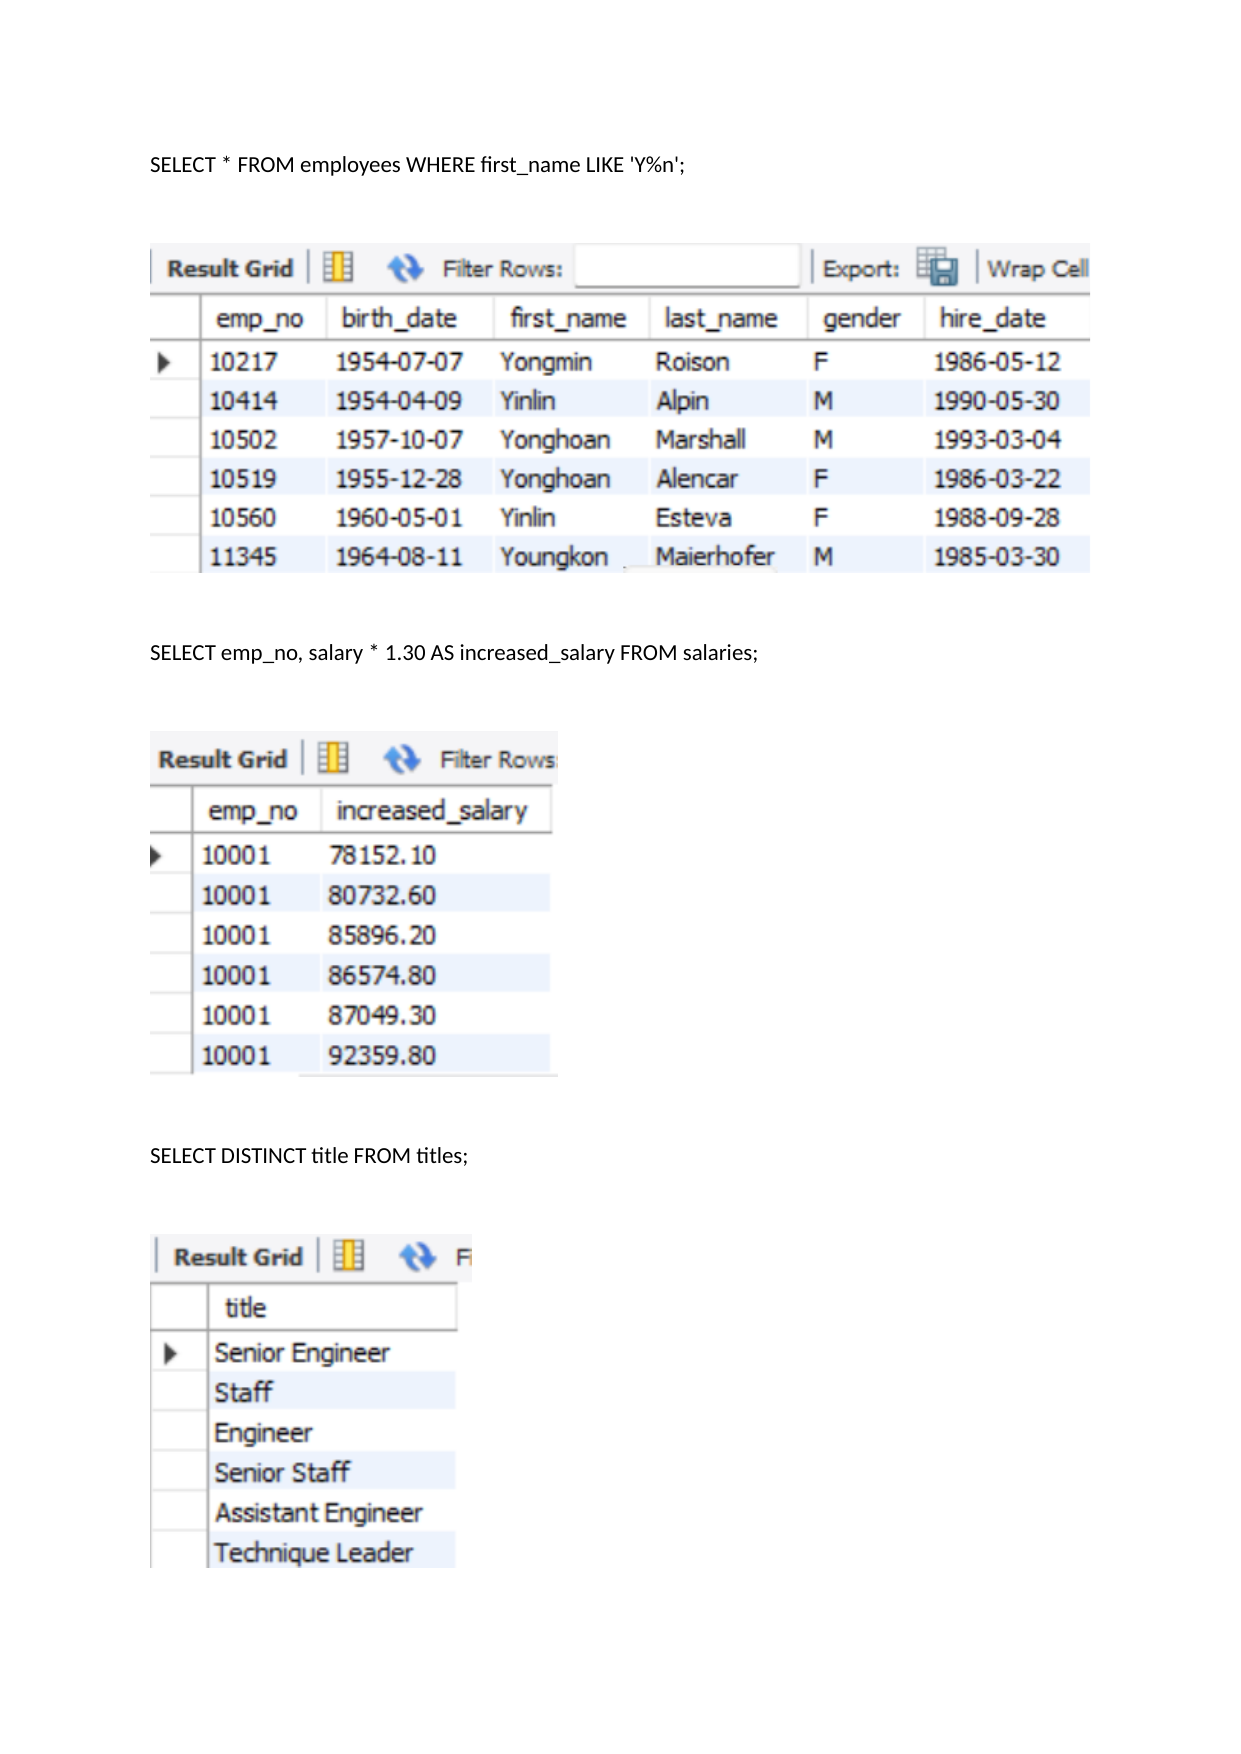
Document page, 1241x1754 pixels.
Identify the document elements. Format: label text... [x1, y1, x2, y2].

text SELECT DISTINCT title FROM titles; [150, 1141, 1090, 1169]
text SELECT * FROM employees WHERE first_name LIKE 'Y%n'; [150, 150, 1090, 178]
text SELECT emp_no, salary * 1.30 AS increased_salary FROM salaries; [150, 638, 1090, 666]
